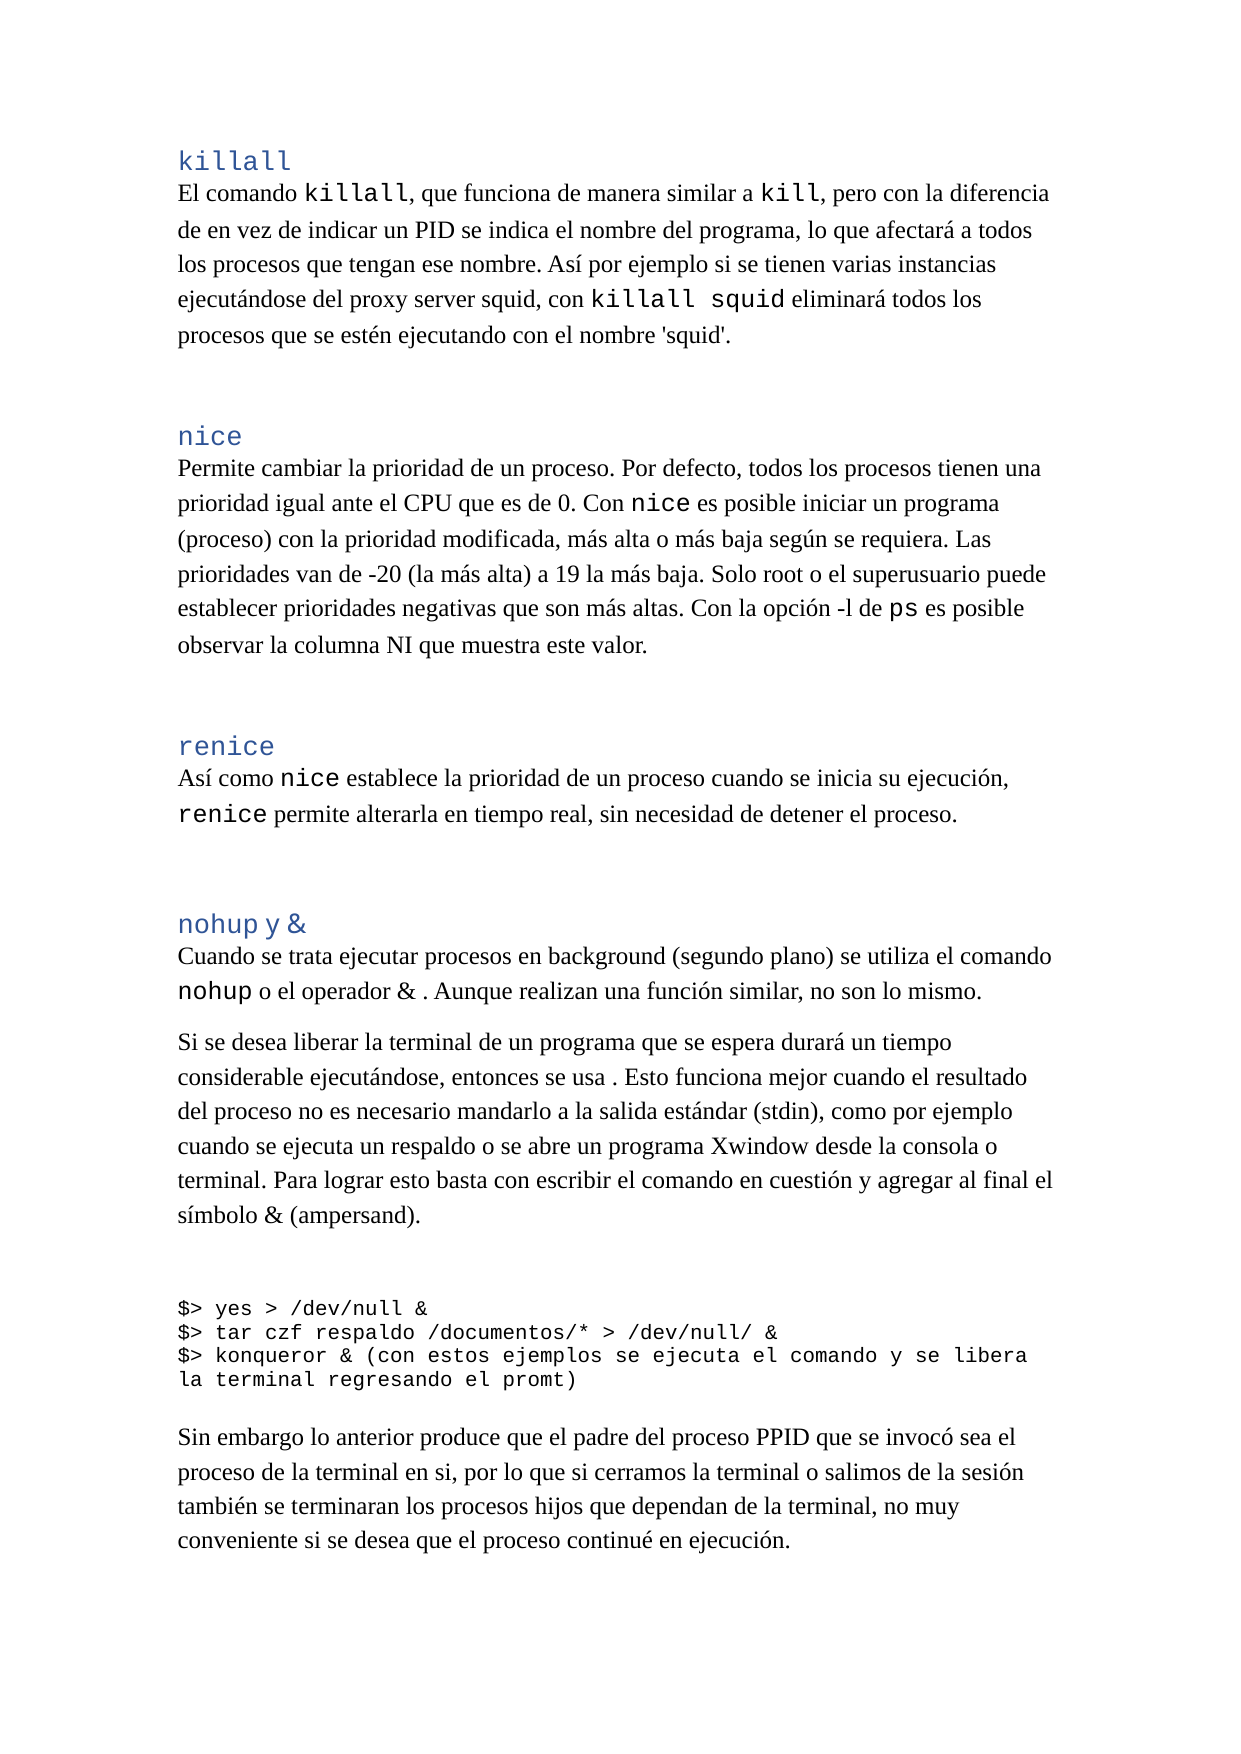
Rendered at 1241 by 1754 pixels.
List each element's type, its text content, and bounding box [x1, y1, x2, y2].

text Permite cambiar la prioridad de un proceso. Por defecto, todos los procesos tienen una prioridad igual ante el CPU que es de 0. Con nice es posible iniciar un programa (proceso) con la prioridad modificada, más alta o más baja según se requiera. Las prioridades van de -20 (la más alta) a 19 la más baja. Solo root o el superusuario puede establecer prioridades negativas que son más altas. Con la opción -l de ps es posible observar la columna NI que muestra este valor. [177, 453, 1063, 659]
text El comando killall, que funciona de manera similar a kill, pero con la diferencia de en vez de indicar un PID se indica el nombre del programa, lo que afectará a todos los procesos que tengan ese nombre. Así por ejemplo si se tienen varias instancias ejecutándose del proxy server squid, con killall squid eliminará todos los procesos que se estén ejecutando con el nombre 'squid'. [177, 178, 1063, 349]
text Si se desea liberar la terminal de un programa que se espera durará un tiempo considerable ejecutándose, entonces se usa . Esto funciona mejor cuando el resultado del proceso no es necesario mandarlo a la salida estándar (stdin), como por ejemplo cuando se ejecuta un respaldo o se abre un programa Xwindow desde la consola o terminal. Para lograr esto basta con escribir el comando en cuestión y agregar al final el símbolo & (ampersand). [177, 1027, 1063, 1229]
subtitle nice [177, 423, 1063, 453]
subtitle killall [177, 148, 1063, 178]
text Sin embargo lo anterior produce que el padre del proceso PPID que se invocó sea el proceso de la terminal en si, por lo que si cerramos la terminal o salimos de la sesión también se terminaran los procesos hijos que dependan de la terminal, no muy conveniente si se desea que el proceso continué en ejecución. [177, 1422, 1063, 1554]
subtitle renice [177, 732, 1063, 763]
subtitle nohup y & [177, 904, 1063, 941]
text $> yes > /dev/null & [177, 1298, 1063, 1322]
text Cuando se trata ejecutar procesos en background (segundo plano) se utiliza el comando nohup o el operador & . Aunque realizan una función similar, no son lo mismo. [177, 941, 1063, 1007]
text $> tar czf respaldo /documentos/* > /dev/null/ & [177, 1322, 1063, 1345]
text Así como nice establece la prioridad de un proceso cuando se inicia su ejecución, renice permite alterarla en tiempo real, sin necesidad de detener el proceso. [177, 763, 1063, 830]
text $> konqueror & (con estos ejemplos se ejecuta el comando y se libera la terminal regresando el promt) [177, 1345, 1063, 1393]
